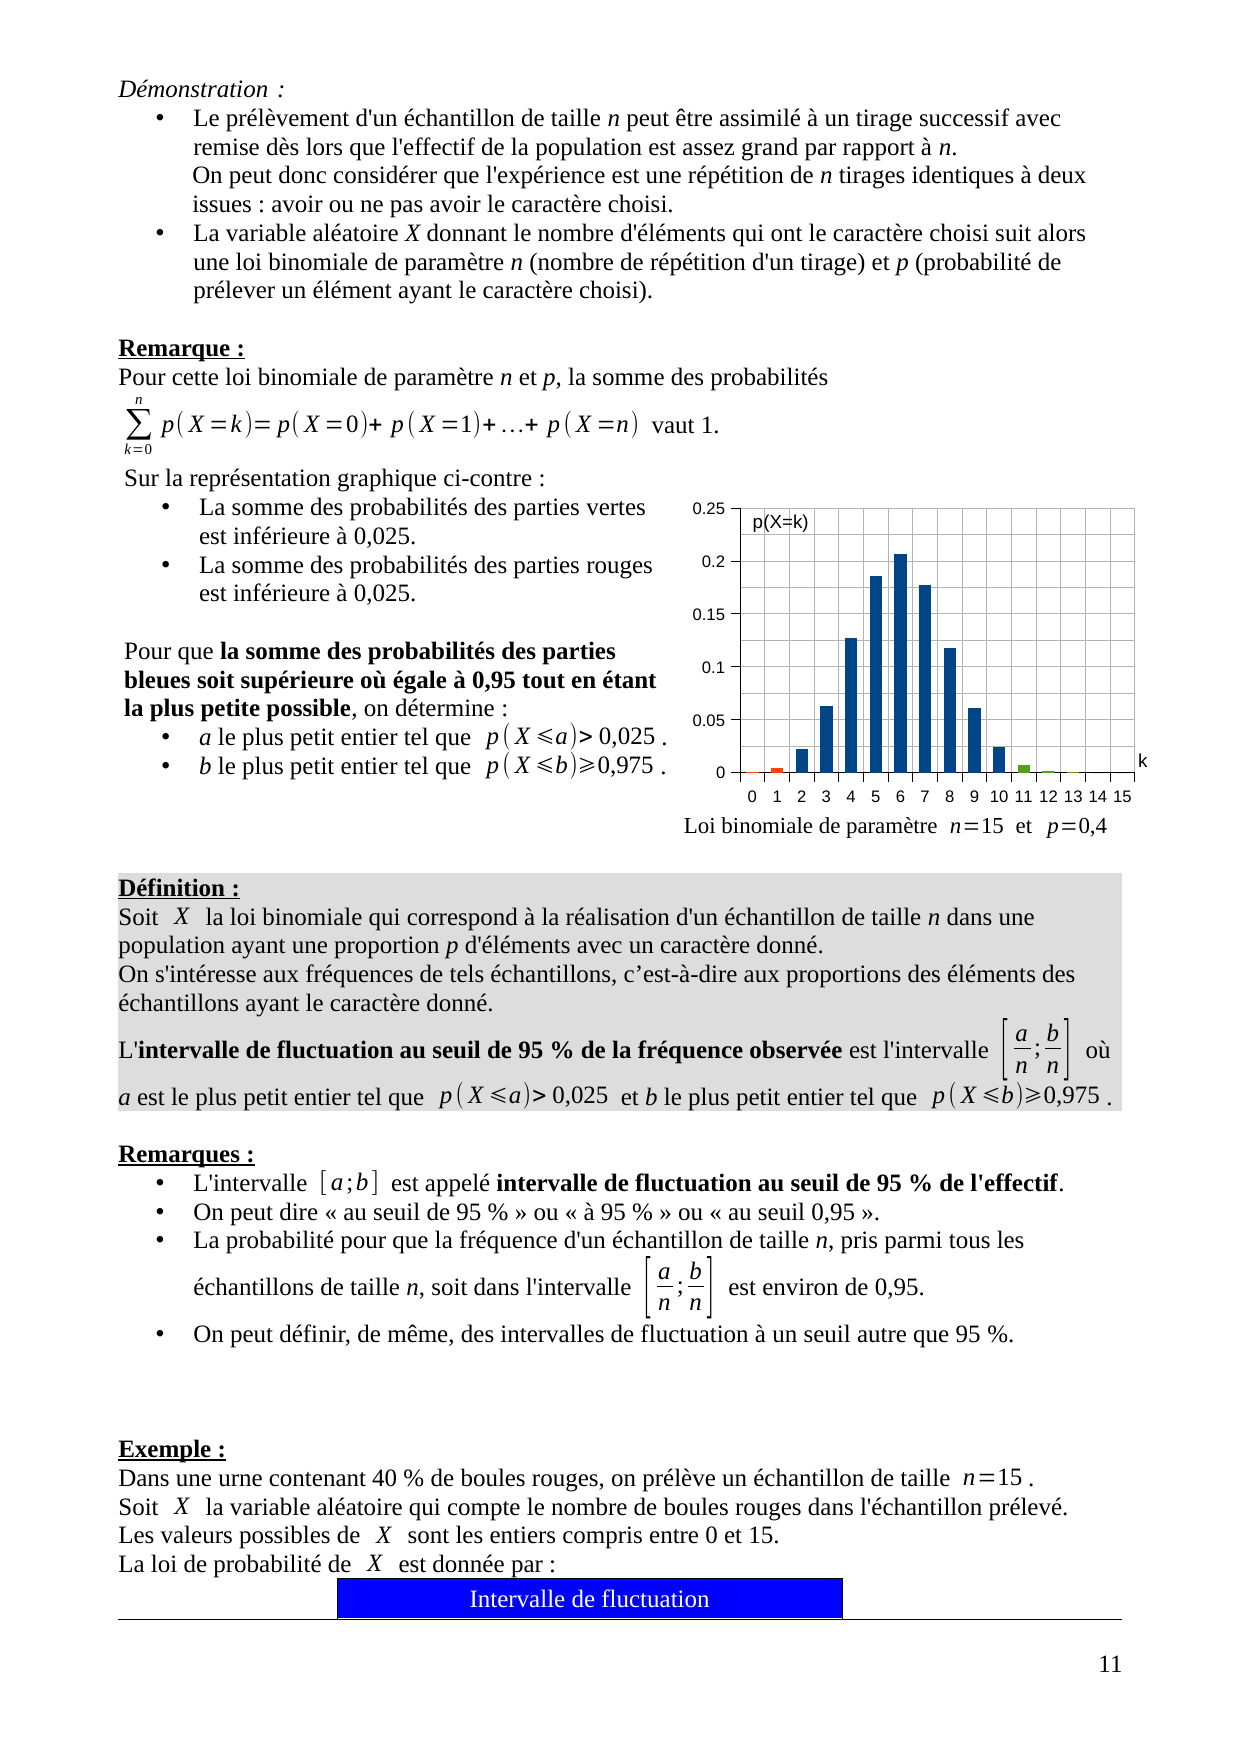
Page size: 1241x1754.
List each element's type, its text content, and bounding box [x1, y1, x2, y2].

text On peut donc considérer que l'expérience est une répétition de n tirages identiques à deux issues : avoir ou ne pas avoir le caractère choisi. [118, 161, 1122, 218]
table_header [1066, 1578, 1122, 1618]
text Pour cette loi binomiale de paramètre n et p, la somme des probabilités vaut 1. [118, 362, 1122, 458]
table_header Intervalle de fluctuation [338, 1579, 842, 1618]
text Exemple : [118, 1434, 1122, 1463]
table_header Loi binomiale de paramètre et [675, 458, 1122, 844]
text Les valeurs possibles de sont les entiers compris entre 0 et 15. [118, 1521, 1122, 1549]
table_header [225, 1578, 281, 1618]
list La probabilité pour que la fréquence d'un échantillon de taille n, pris parmi tous les échantillons de taille n, soit dans l'intervalle est environ de 0,95. [156, 1226, 1122, 1319]
list On peut définir, de même, des intervalles de fluctuation à un seuil autre que 95 %. [156, 1319, 1122, 1348]
list On peut dire « au seuil de 95 % » ou « à 95 % » ou « au seuil 0,95 ». [156, 1197, 1122, 1226]
list L'intervalle est appelé intervalle de fluctuation au seuil de 95 % de l'effectif. [156, 1168, 1122, 1197]
table_header [843, 1578, 898, 1618]
text Soit la loi binomiale qui correspond à la réalisation d'un échantillon de taille n dans une population ayant une proportion p d'éléments avec un caractère donné. [118, 902, 1122, 959]
text La loi de probabilité de est donnée par : [118, 1549, 1122, 1578]
text Dans une urne contenant 40 % de boules rouges, on prélève un échantillon de taille . [118, 1463, 1122, 1492]
text Remarques : [118, 1139, 1122, 1168]
table_header [954, 1578, 1010, 1618]
table_header [118, 1578, 225, 1618]
text On s'intéresse aux fréquences de tels échantillons, c’est-à-dire aux proportions des éléments des échantillons ayant le caractère donné. [118, 959, 1122, 1017]
table_header [1010, 1578, 1066, 1618]
text L'intervalle de fluctuation au seuil de 95 % de la fréquence observée est l'intervalle où a est le plus petit entier tel que et b le plus petit entier tel que . [118, 1017, 1122, 1111]
list La variable aléatoire X donnant le nombre d'éléments qui ont le caractère choisi suit alors une loi binomiale de paramètre n (nombre de répétition d'un tirage) et p (probabilité de prélever un élément ayant le caractère choisi). [156, 218, 1122, 304]
table_header Sur la représentation graphique ci-contre : La somme des probabilités des parties vertes est inférieure à 0,025. La somme des probabilités des parties rouges est inférieure à 0,025. Pour que la somme des probabilités des parties bleues soit supérieure où égale à 0,95 tout en étant la plus petite possible, on détermine : a le plus petit entier tel que . b le plus petit entier tel que . [118, 458, 675, 844]
text Soit la variable aléatoire qui compte le nombre de boules rouges dans l'échantillon prélevé. [118, 1492, 1122, 1521]
list Le prélèvement d'un échantillon de taille n peut être assimilé à un tirage successif avec remise dès lors que l'effectif de la population est assez grand par rapport à n. [156, 103, 1122, 161]
text Définition : [118, 873, 1122, 902]
table_header [898, 1578, 954, 1618]
table_header [281, 1578, 337, 1618]
text Remarque : [118, 333, 1122, 362]
text Démonstration : [118, 74, 1122, 103]
